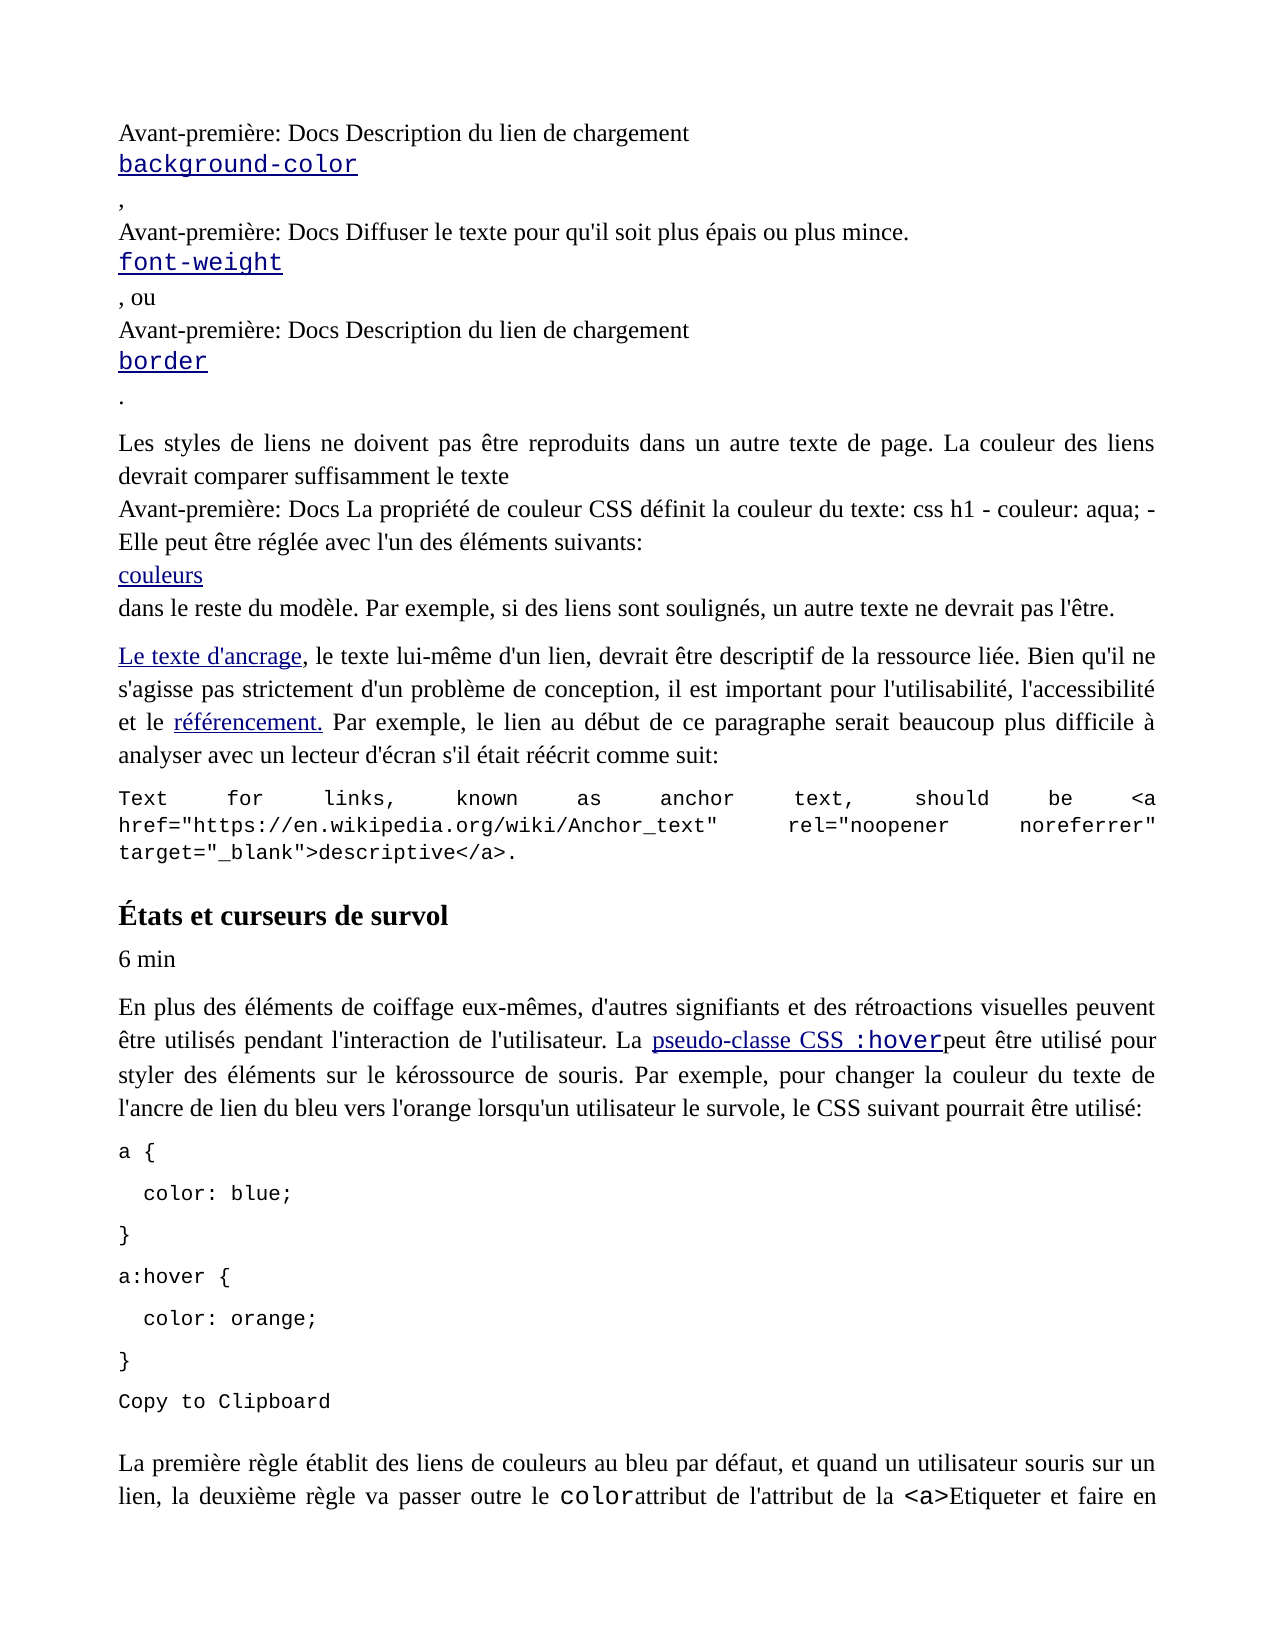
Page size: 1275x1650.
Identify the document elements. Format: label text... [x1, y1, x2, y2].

text Avant-première: Docs La propriété de couleur CSS définit la couleur du texte: css h1 - couleur: aqua; - Elle peut être réglée avec l'un des éléments suivants: [118, 494, 1157, 556]
text dans le reste du modèle. Par exemple, si des liens sont soulignés, un autre texte ne devrait pas l'être. [118, 593, 1157, 622]
text } [118, 1350, 1157, 1373]
text } [118, 1224, 1157, 1248]
text color: blue; [118, 1183, 1157, 1206]
text La première règle établit des liens de couleurs au bleu par défaut, et quand un utilisateur souris sur un lien, la deuxième règle va passer outre le colorattribut de l'attribut de la <a>Etiqueter et faire en [118, 1448, 1157, 1512]
text a:hover { [118, 1266, 1157, 1290]
text border [118, 348, 1157, 377]
text background-color [118, 151, 1157, 179]
text Les styles de liens ne doivent pas être reproduits dans un autre texte de page. La couleur des liens devrait comparer suffisamment le texte [118, 428, 1157, 490]
text couleurs [118, 560, 1157, 589]
text 6 min [118, 944, 1157, 973]
text Avant-première: Docs Description du lien de chargement [118, 118, 1157, 147]
text En plus des éléments de coiffage eux-mêmes, d'autres signifiants et des rétroactions visuelles peuvent être utilisés pendant l'interaction de l'utilisateur. La pseudo-classe CSS :hoverpeut être utilisé pour styler des éléments sur le kérossource de souris. Par exemple, pour changer la couleur du texte de l'ancre de lien du bleu vers l'orange lorsqu'un utilisateur le survole, le CSS suivant pourrait être utilisé: [118, 992, 1157, 1122]
text Copy to Clipboard [118, 1391, 1157, 1415]
text a { [118, 1141, 1157, 1164]
subtitle États et curseurs de survol [118, 898, 1157, 932]
text , ou [118, 282, 1157, 311]
text font-weight [118, 250, 1157, 278]
text Avant-première: Docs Diffuser le texte pour qu'il soit plus épais ou plus mince. [118, 217, 1157, 245]
text Text for links, known as anchor text, should be <a href="https://en.wikipedia.org/wiki/Anchor_text" rel="noopener noreferrer" target="_blank">descriptive</a>. [118, 788, 1157, 866]
text Avant-première: Docs Description du lien de chargement [118, 315, 1157, 344]
text . [118, 381, 1157, 409]
text , [118, 184, 1157, 212]
text Le texte d'ancrage, le texte lui-même d'un lien, devrait être descriptif de la ressource liée. Bien qu'il ne s'agisse pas strictement d'un problème de conception, il est important pour l'utilisabilité, l'accessibilité et le référencement. Par exemple, le lien au début de ce paragraphe serait beaucoup plus difficile à analyser avec un lecteur d'écran s'il était réécrit comme suit: [118, 641, 1157, 769]
text color: orange; [118, 1308, 1157, 1332]
